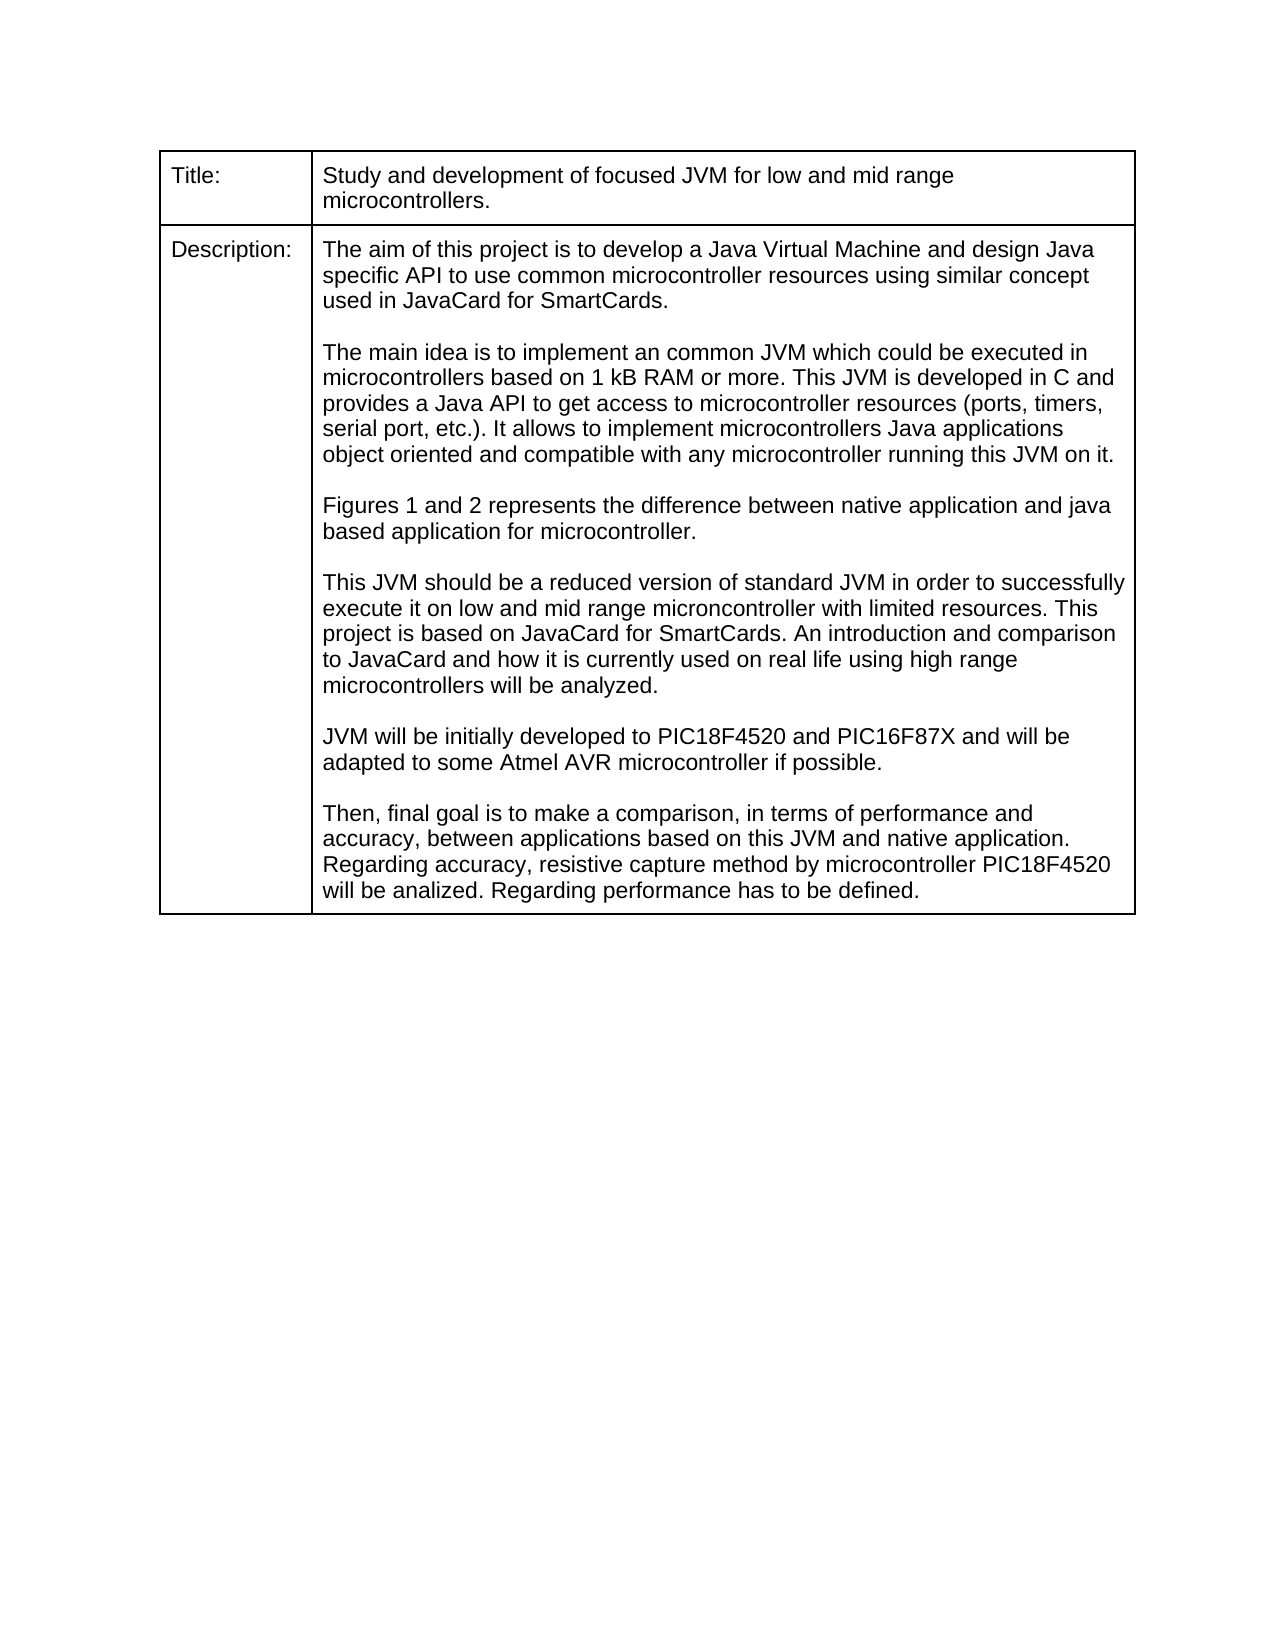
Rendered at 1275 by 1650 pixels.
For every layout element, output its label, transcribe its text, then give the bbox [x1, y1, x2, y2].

table_cell Description: [161, 226, 311, 913]
table_header Study and development of focused JVM for low and mid range microcontrollers. [313, 152, 1134, 224]
table_cell The aim of this project is to develop a Java Virtual Machine and design Java specific API to use common microcontroller resources using similar concept used in JavaCard for SmartCards. The main idea is to implement an common JVM which could be executed in microcontrollers based on 1 kB RAM or more. This JVM is developed in C and provides a Java API to get access to microcontroller resources (ports, timers, serial port, etc.). It allows to implement microcontrollers Java applications object oriented and compatible with any microcontroller running this JVM on it. Figures 1 and 2 represents the difference between native application and java based application for microcontroller. This JVM should be a reduced version of standard JVM in order to successfully execute it on low and mid range microncontroller with limited resources. This project is based on JavaCard for SmartCards. An introduction and comparison to JavaCard and how it is currently used on real life using high range microcontrollers will be analyzed. JVM will be initially developed to PIC18F4520 and PIC16F87X and will be adapted to some Atmel AVR microcontroller if possible. Then, final goal is to make a comparison, in terms of performance and accuracy, between applications based on this JVM and native application. Regarding accuracy, resistive capture method by microcontroller PIC18F4520 will be analized. Regarding performance has to be defined. [313, 226, 1134, 913]
table_header Title: [161, 152, 311, 224]
